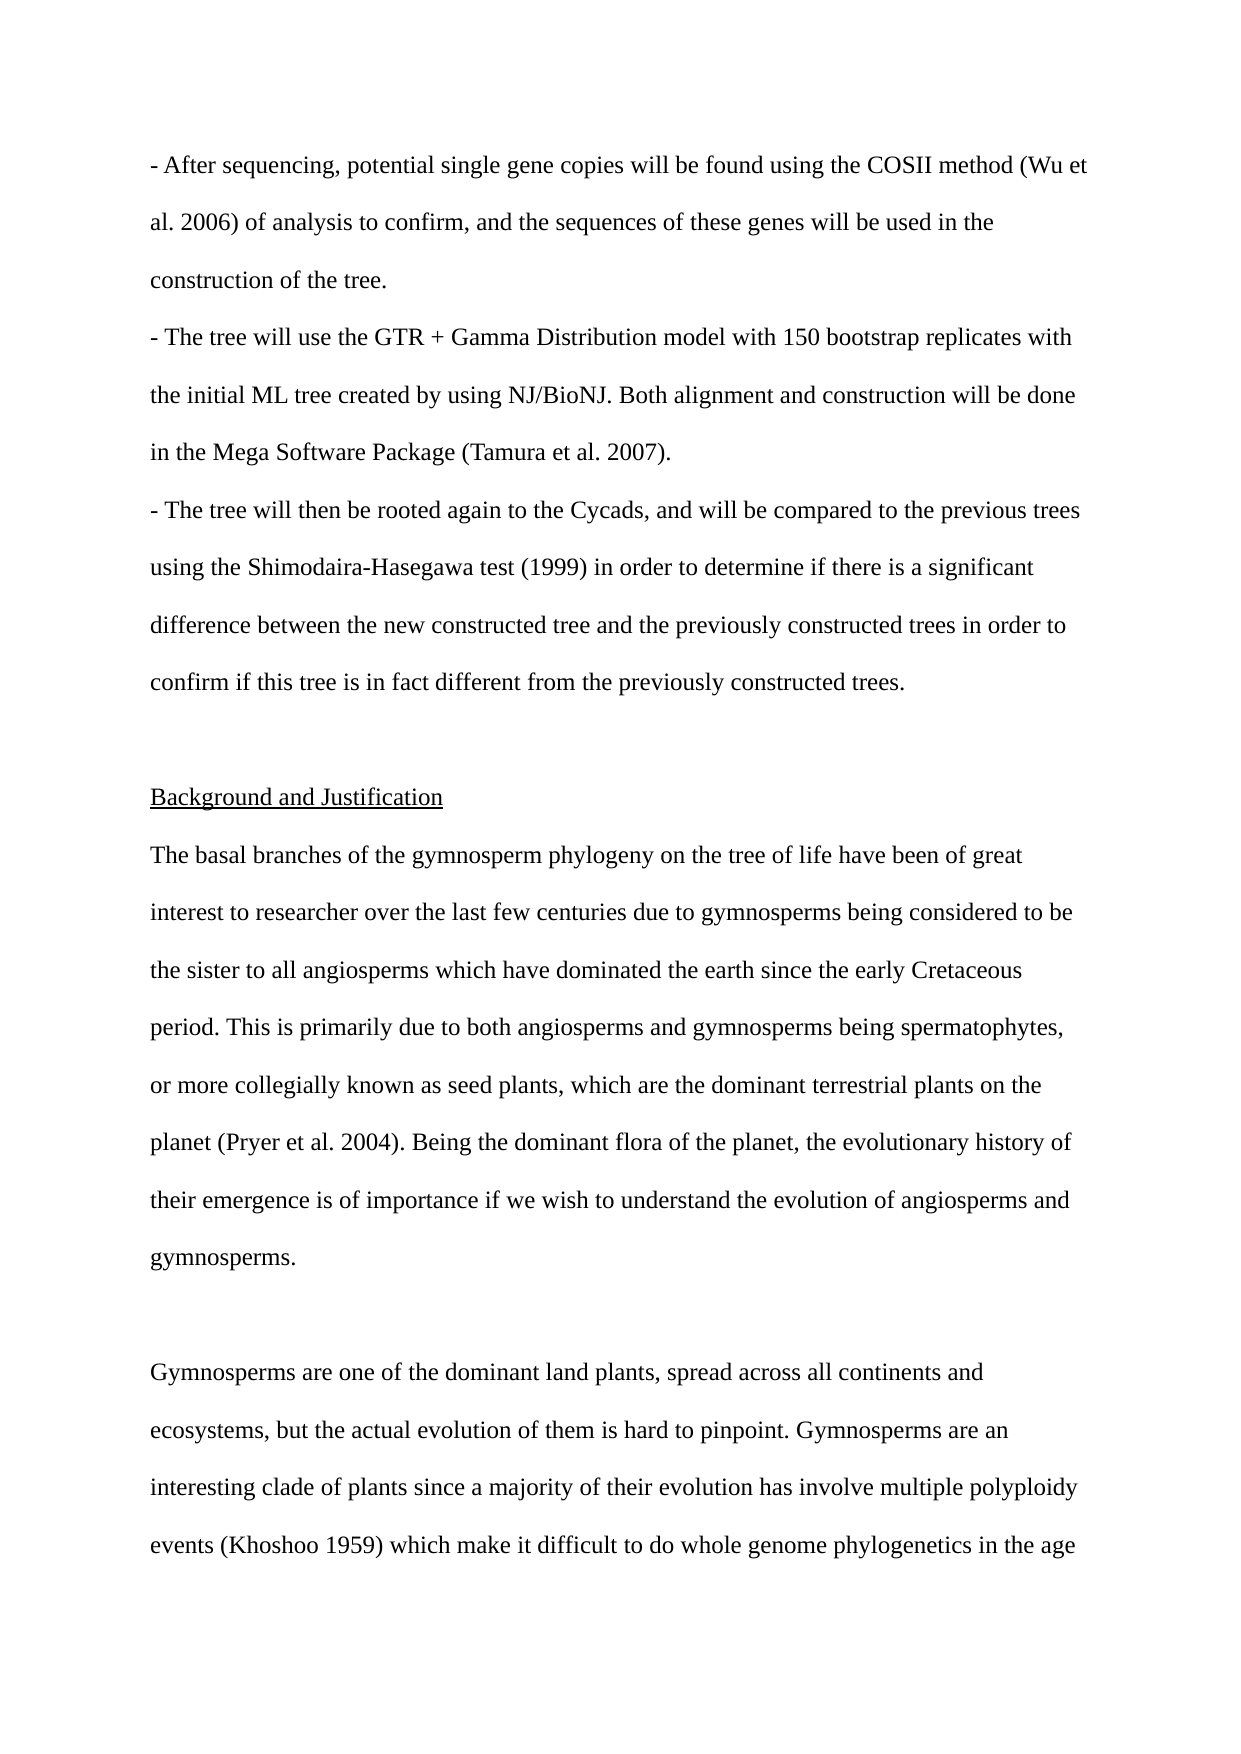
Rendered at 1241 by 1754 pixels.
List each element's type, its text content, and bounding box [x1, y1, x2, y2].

text The basal branches of the gymnosperm phylogeny on the tree of life have been of great interest to researcher over the last few centuries due to gymnosperms being considered to be the sister to all angiosperms which have dominated the earth since the early Cretaceous period. This is primarily due to both angiosperms and gymnosperms being spermatophytes, or more collegially known as seed plants, which are the dominant terrestrial plants on the planet (Pryer et al. 2004). Being the dominant flora of the planet, the evolutionary history of their emergence is of importance if we wish to understand the evolution of angiosperms and gymnosperms. [150, 840, 1090, 1271]
text - After sequencing, potential single gene copies will be found using the COSII method (Wu et al. 2006) of analysis to confirm, and the sequences of these genes will be used in the construction of the tree. [150, 150, 1090, 294]
text - The tree will then be rooted again to the Cycads, and will be compared to the previous trees using the Shimodaira-Hasegawa test (1999) in order to determine if there is a significant difference between the new constructed tree and the previously constructed trees in order to confirm if this tree is in fact different from the previously constructed trees. [150, 495, 1090, 696]
text Gymnosperms are one of the dominant land plants, spread across all continents and ecosystems, but the actual evolution of them is hard to pinpoint. Gymnosperms are an interesting clade of plants since a majority of their evolution has involve multiple polyploidy events (Khoshoo 1959) which make it difficult to do whole genome phylogenetics in the age [150, 1357, 1090, 1559]
text - The tree will use the GTR + Gamma Distribution model with 150 bootstrap replicates with the initial ML tree created by using NJ/BioNJ. Both alignment and construction will be done in the Mega Software Package (Tamura et al. 2007). [150, 322, 1090, 466]
text Background and Justification [150, 782, 1090, 811]
